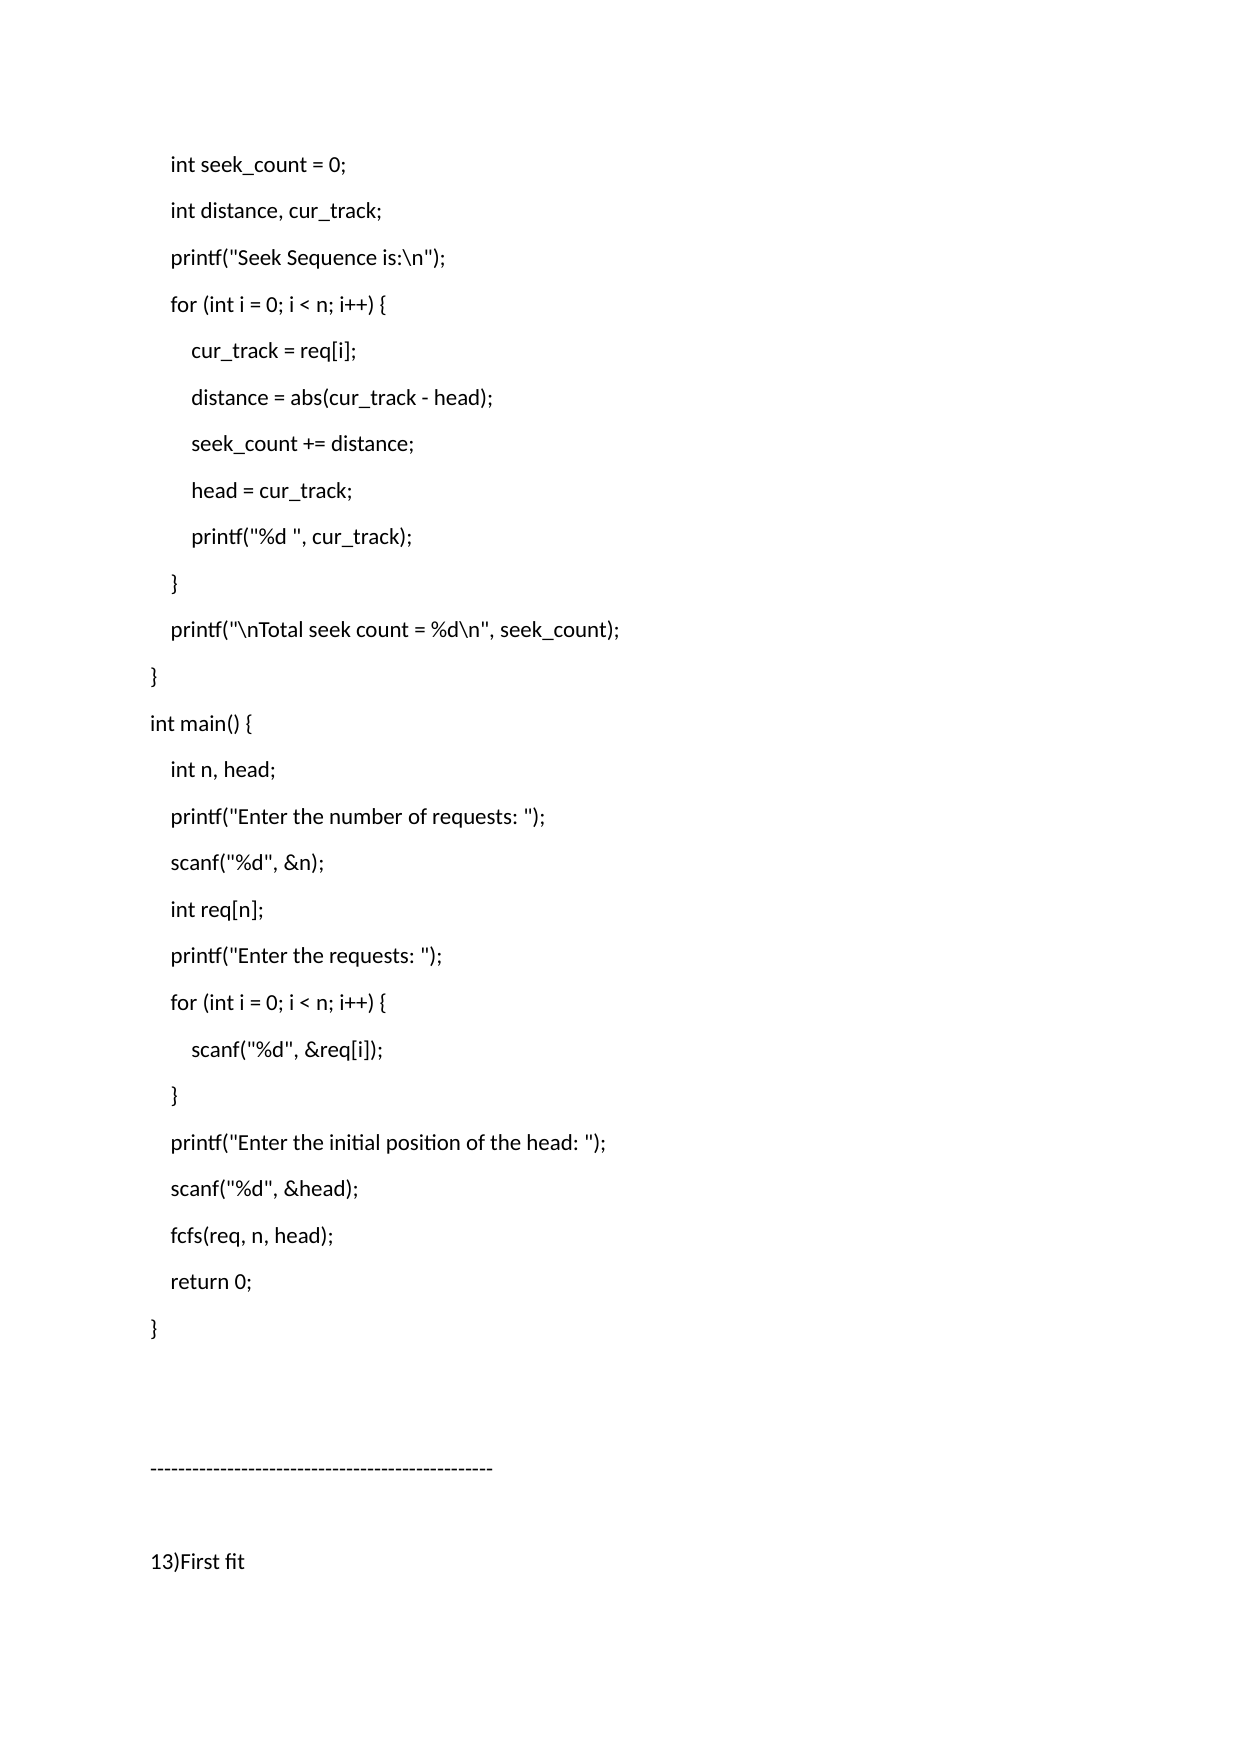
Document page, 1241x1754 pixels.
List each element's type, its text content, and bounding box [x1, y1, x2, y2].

text for (int i = 0; i < n; i++) { [150, 290, 1090, 318]
text fcfs(req, n, head); [150, 1221, 1090, 1249]
text 13)First fit [150, 1547, 1090, 1575]
text scanf("%d", &n); [150, 848, 1090, 876]
text ------------------------------------------------- [150, 1454, 1090, 1482]
text int distance, cur_track; [150, 197, 1090, 224]
text distance = abs(cur_track - head); [150, 383, 1090, 411]
text } [150, 1314, 1090, 1342]
text head = cur_track; [150, 476, 1090, 504]
text } [150, 662, 1090, 690]
text printf("Enter the initial position of the head: "); [150, 1128, 1090, 1156]
text } [150, 1081, 1090, 1109]
text int req[n]; [150, 895, 1090, 923]
text printf("%d ", cur_track); [150, 522, 1090, 551]
text int main() { [150, 709, 1090, 737]
text printf("Enter the requests: "); [150, 942, 1090, 969]
text scanf("%d", &req[i]); [150, 1035, 1090, 1063]
text int n, head; [150, 755, 1090, 783]
text scanf("%d", &head); [150, 1174, 1090, 1202]
text seek_count += distance; [150, 429, 1090, 457]
text return 0; [150, 1267, 1090, 1296]
text int seek_count = 0; [150, 150, 1090, 178]
text } [150, 569, 1090, 597]
text for (int i = 0; i < n; i++) { [150, 988, 1090, 1016]
text printf("\nTotal seek count = %d\n", seek_count); [150, 616, 1090, 644]
text cur_track = req[i]; [150, 336, 1090, 364]
text printf("Enter the number of requests: "); [150, 802, 1090, 830]
text printf("Seek Sequence is:\n"); [150, 243, 1090, 271]
